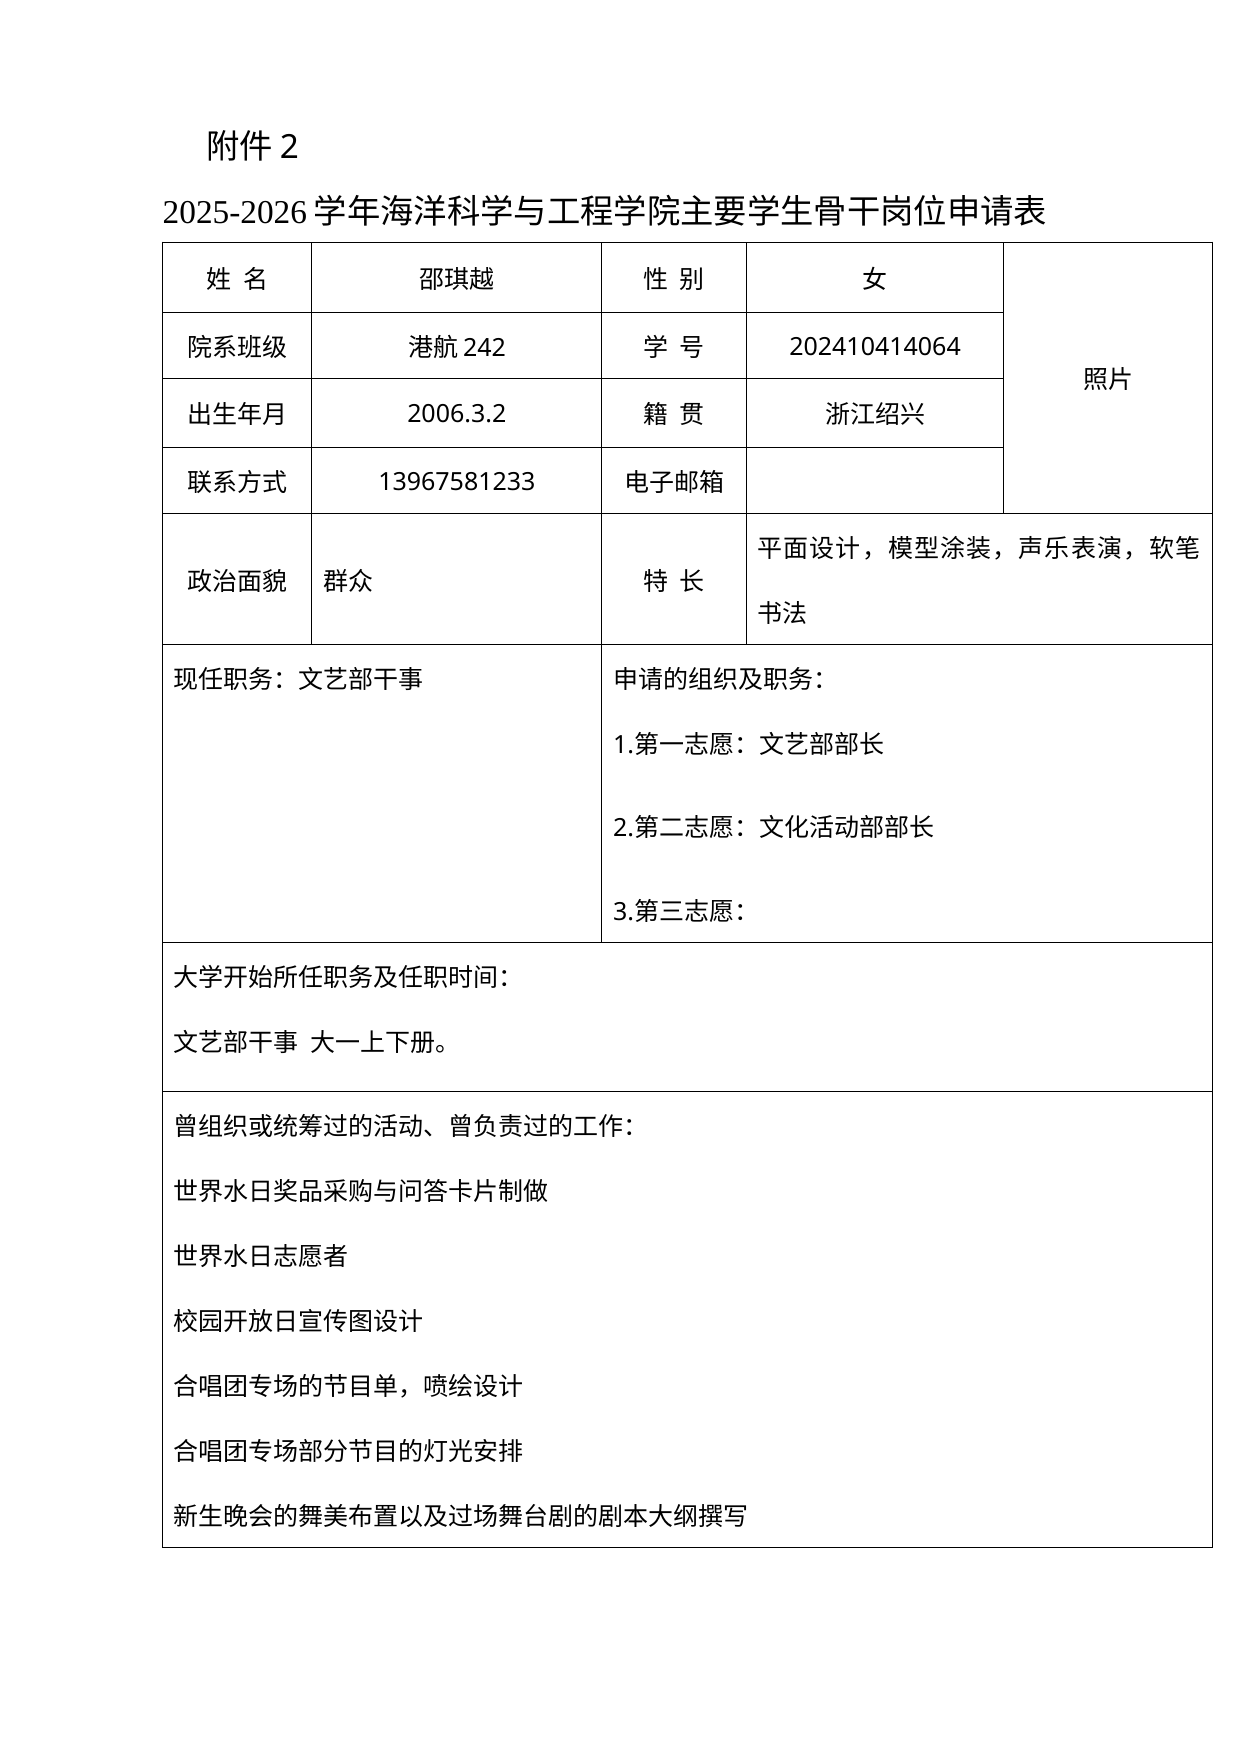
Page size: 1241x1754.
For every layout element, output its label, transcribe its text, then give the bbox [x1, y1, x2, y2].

table_cell 大学开始所任职务及任职时间： 文艺部干事 大一上下册。 [163, 943, 1212, 1091]
table_header 邵琪越 [312, 243, 601, 312]
table_cell 13967581233 [312, 448, 601, 513]
table_cell 政治面貌 [163, 514, 311, 644]
table_cell 202410414064 [747, 313, 1003, 378]
text 2025-2026学年海洋科学与工程学院主要学生骨干岗位申请表 [162, 177, 1093, 242]
table_cell 出生年月 [163, 379, 311, 447]
table_cell [747, 448, 1003, 513]
table_header 性 别 [602, 243, 746, 312]
table_cell 2006.3.2 [312, 379, 601, 447]
table_cell 群众 [312, 514, 601, 644]
table_header 女 [747, 243, 1003, 312]
table_cell 特 长 [602, 514, 746, 644]
table_cell 籍 贯 [602, 379, 746, 447]
table_cell 申请的组织及职务： 1.第一志愿：文艺部部长 2.第二志愿：文化活动部部长 3.第三志愿： [602, 645, 1212, 942]
table_cell 学 号 [602, 313, 746, 378]
table_cell 联系方式 [163, 448, 311, 513]
text 附件2 [162, 112, 1093, 177]
table_cell 曾组织或统筹过的活动、曾负责过的工作： 世界水日奖品采购与问答卡片制做 世界水日志愿者 校园开放日宣传图设计 合唱团专场的节目单，喷绘设计 合唱团专场部分节目的灯光安排 新生晚会的舞美布置以及过场舞台剧的剧本大纲撰写 [163, 1092, 1212, 1547]
table_cell 现任职务：文艺部干事 [163, 645, 601, 942]
table_cell 院系班级 [163, 313, 311, 378]
table_header 照片 [1004, 243, 1212, 513]
table_cell 浙江绍兴 [747, 379, 1003, 447]
table_cell 港航242 [312, 313, 601, 378]
table_header 姓 名 [163, 243, 311, 312]
table_cell 电子邮箱 [602, 448, 746, 513]
table_cell 平面设计，模型涂装，声乐表演，软笔书法 [747, 514, 1212, 644]
